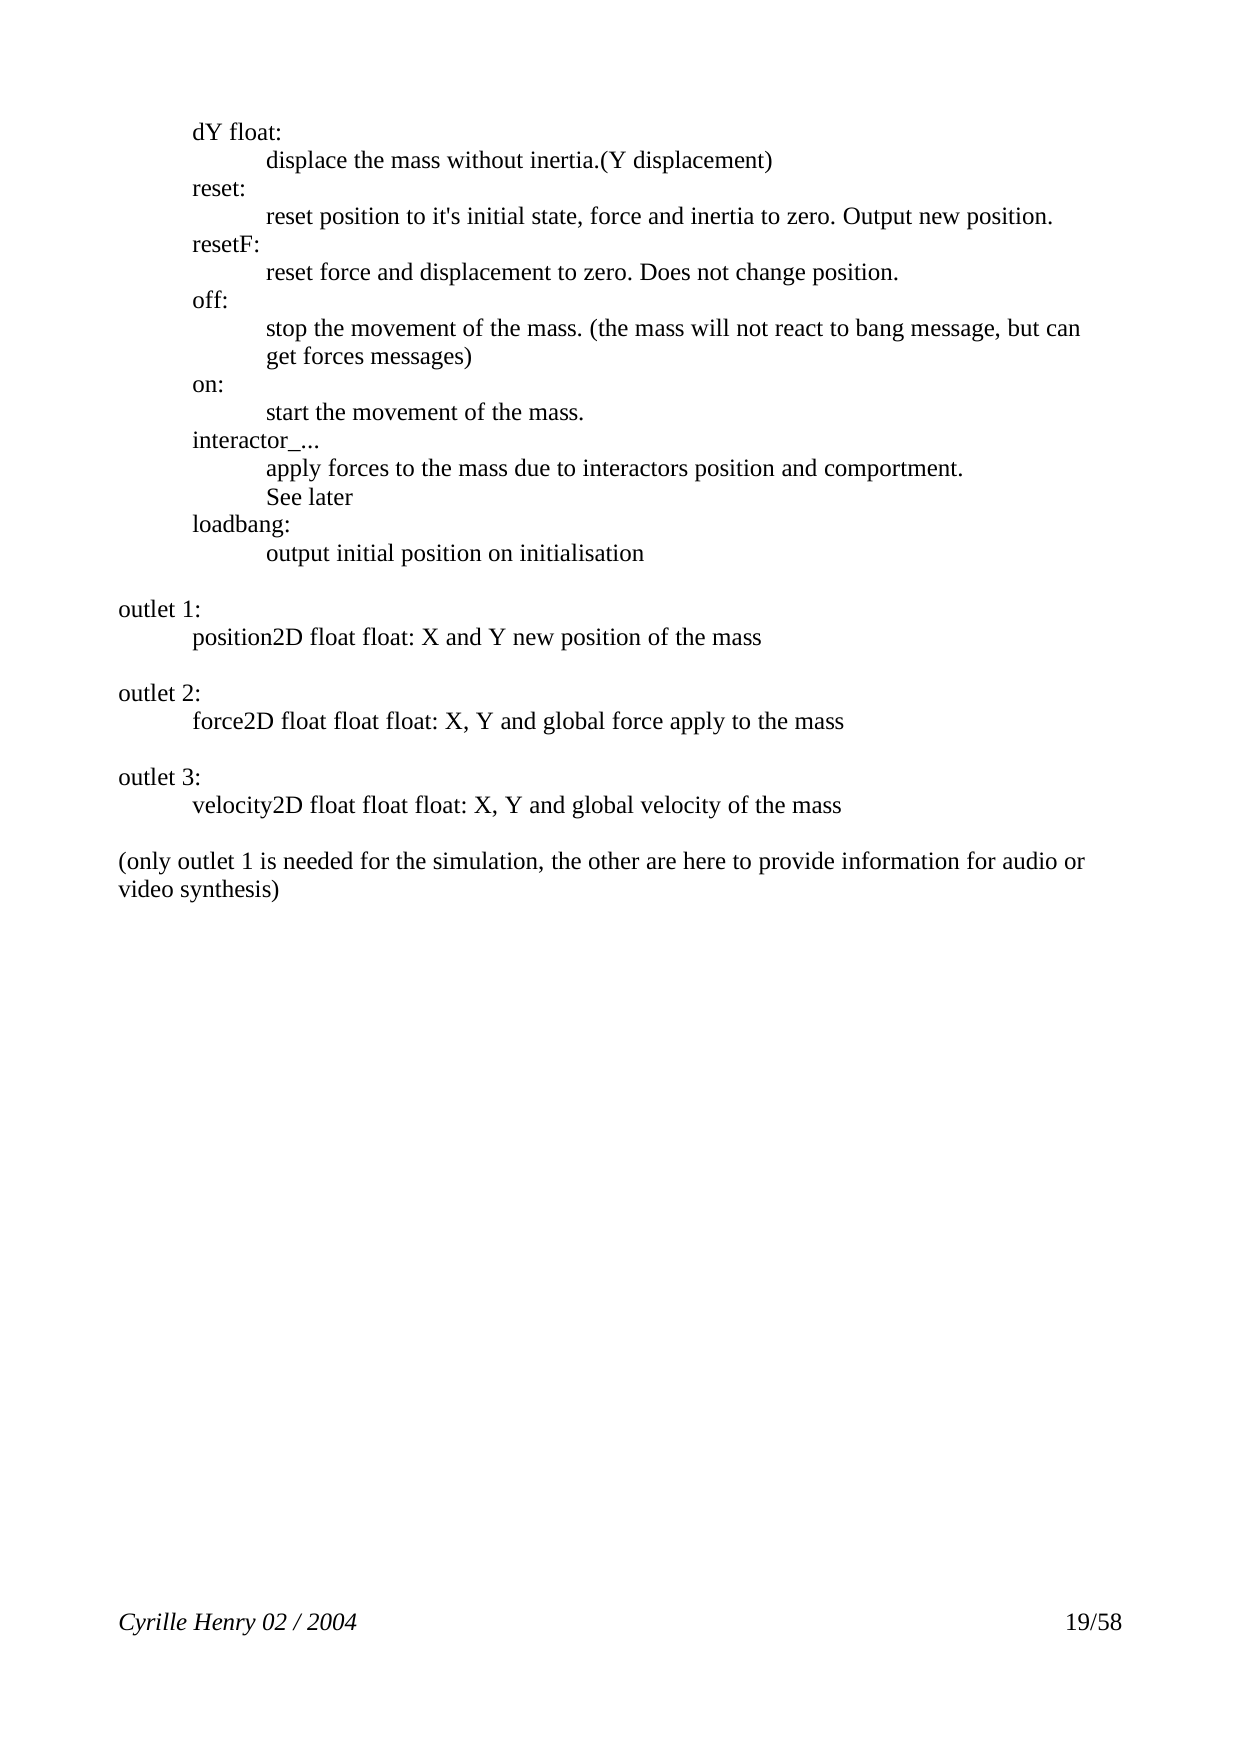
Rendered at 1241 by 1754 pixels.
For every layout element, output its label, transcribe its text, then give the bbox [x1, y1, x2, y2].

text See later [118, 482, 1122, 510]
text resetF: [118, 230, 1122, 258]
text loadbang: [118, 510, 1122, 538]
text dY float: [118, 118, 1122, 146]
text reset force and displacement to zero. Does not change position. [118, 258, 1122, 286]
text start the movement of the mass. [118, 398, 1122, 426]
text displace the mass without inertia.(Y displacement) [118, 146, 1122, 174]
text outlet 3: [118, 763, 1122, 791]
text reset: [118, 174, 1122, 202]
text on: [118, 370, 1122, 398]
text position2D float float: X and Y new position of the mass [118, 622, 1122, 651]
text interactor_... [118, 426, 1122, 454]
text off: [118, 286, 1122, 314]
text (only outlet 1 is needed for the simulation, the other are here to provide information for audio or video synthesis) [118, 847, 1122, 903]
text reset position to it's initial state, force and inertia to zero. Output new position. [118, 202, 1122, 230]
text apply forces to the mass due to interactors position and comportment. [118, 454, 1122, 482]
text stop the movement of the mass. (the mass will not react to bang message, but can get forces messages) [118, 314, 1122, 370]
text outlet 2: [118, 678, 1122, 707]
text velocity2D float float float: X, Y and global velocity of the mass [118, 791, 1122, 819]
text output initial position on initialisation [118, 538, 1122, 566]
text outlet 1: [118, 594, 1122, 622]
text force2D float float float: X, Y and global force apply to the mass [118, 707, 1122, 734]
